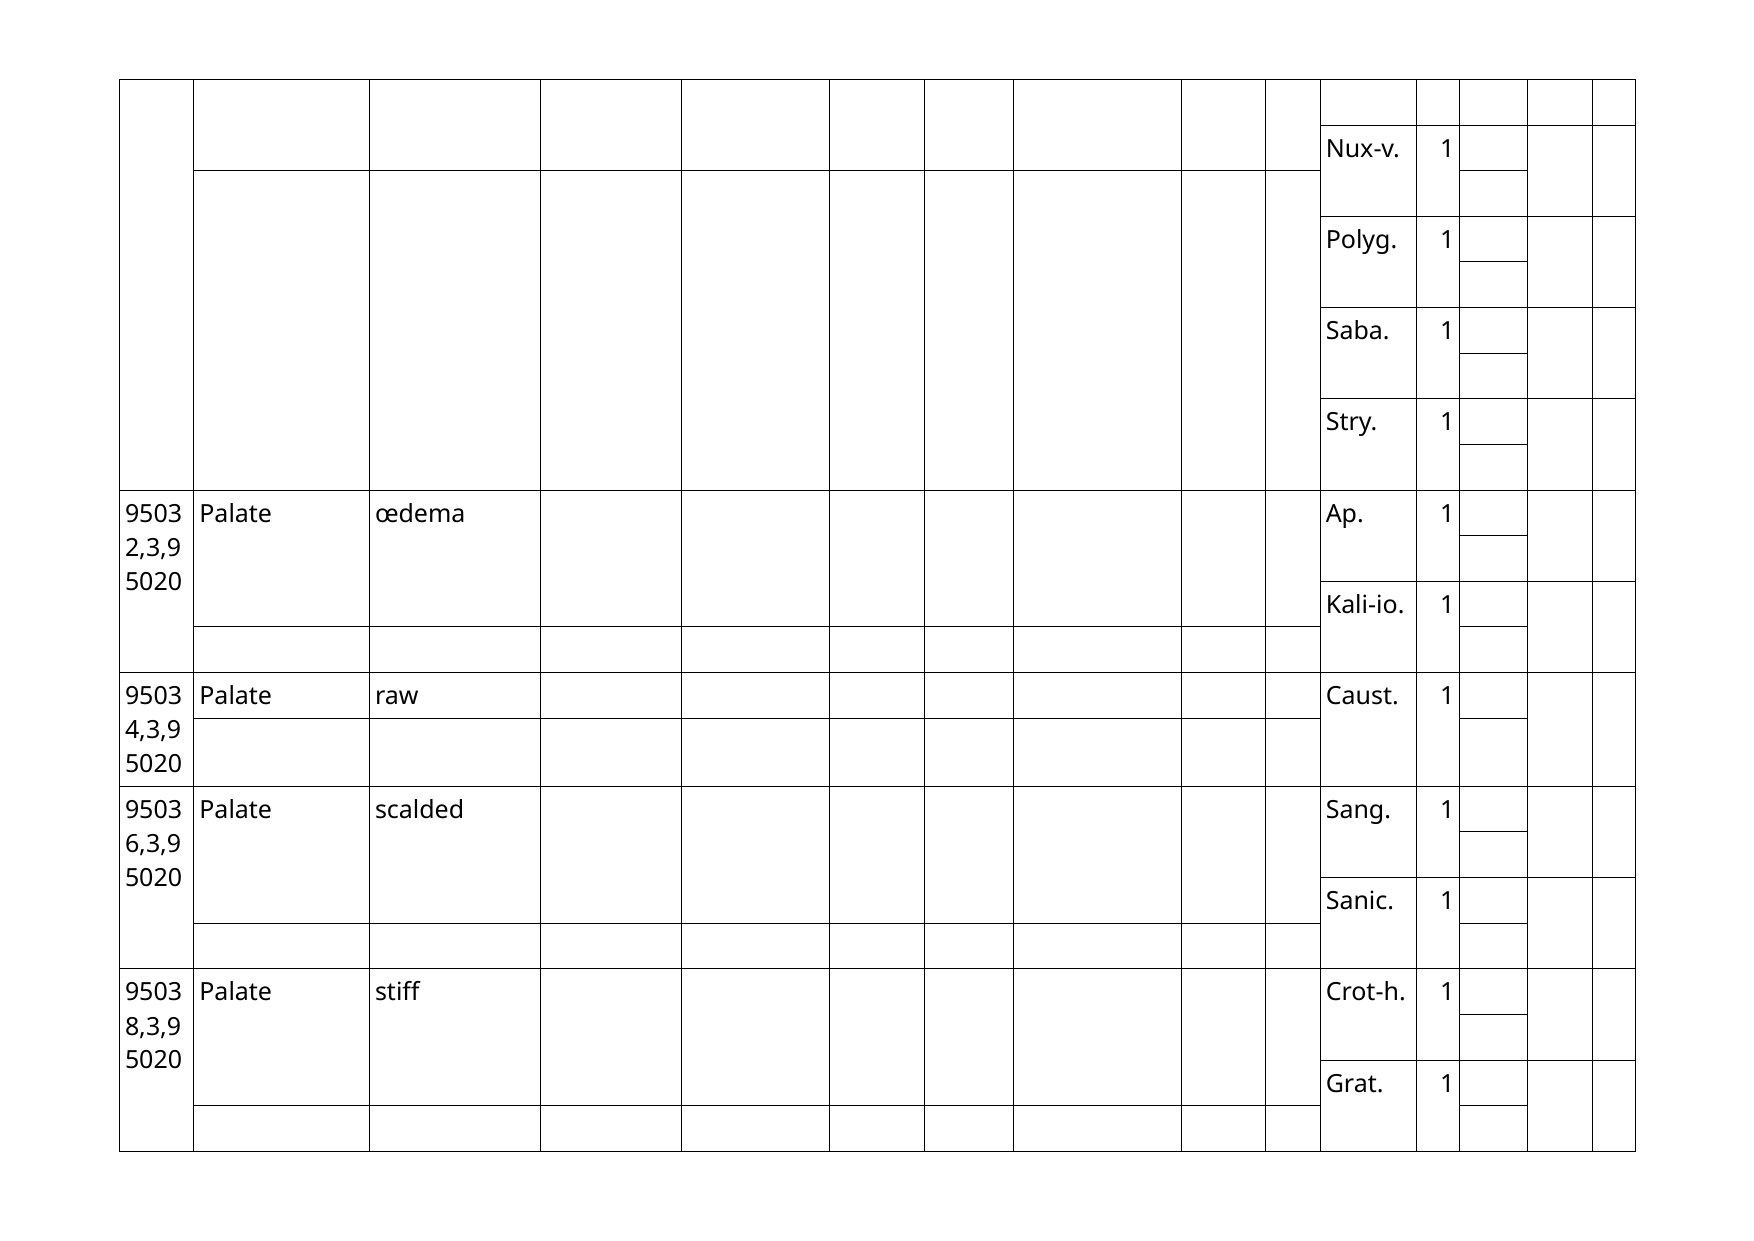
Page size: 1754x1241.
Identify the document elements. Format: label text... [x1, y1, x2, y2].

table_cell Sanic. [1321, 878, 1416, 968]
table_cell [1182, 719, 1265, 786]
table_cell [925, 969, 1013, 1105]
table_cell [1182, 1106, 1265, 1151]
table_cell [1593, 80, 1635, 124]
table_cell [370, 627, 540, 672]
table_cell [1460, 354, 1527, 398]
table_cell Ap. [1321, 491, 1416, 581]
table_cell Kali-io. [1321, 582, 1416, 672]
table_cell [1014, 969, 1181, 1105]
table_cell [1593, 673, 1635, 786]
table_cell [194, 80, 369, 170]
table_cell [1014, 171, 1181, 489]
table_cell [1528, 582, 1592, 672]
table_cell [1528, 399, 1592, 489]
table_cell [1593, 969, 1635, 1059]
table_cell [1460, 171, 1527, 216]
table_cell [925, 719, 1013, 786]
table_cell [682, 1106, 829, 1151]
table_cell [925, 787, 1013, 923]
table_cell [1014, 491, 1181, 626]
table_cell [830, 627, 924, 672]
table_cell [1593, 399, 1635, 489]
table_cell [194, 1106, 369, 1151]
table_cell [1528, 126, 1592, 216]
table_cell [1460, 399, 1527, 444]
table_cell Stry. [1321, 399, 1416, 489]
table_cell 1 [1417, 878, 1459, 968]
table_cell [1460, 582, 1527, 626]
table_cell [682, 80, 829, 170]
table_cell [830, 787, 924, 923]
table_cell [925, 1106, 1013, 1151]
table_cell [370, 924, 540, 968]
table_cell Nux-v. [1321, 126, 1416, 216]
table_cell [1460, 491, 1527, 535]
table_cell 1 [1417, 308, 1459, 398]
table_cell œdema [370, 491, 540, 626]
table_cell scalded [370, 787, 540, 923]
table_cell 1 [1417, 399, 1459, 489]
table_cell [682, 924, 829, 968]
table_cell [1460, 832, 1527, 877]
table_cell [1528, 308, 1592, 398]
table_cell [830, 673, 924, 718]
table_cell [370, 80, 540, 170]
table_cell [1266, 673, 1320, 718]
table_cell [830, 80, 924, 170]
table_cell [682, 491, 829, 626]
table_cell [925, 627, 1013, 672]
table_cell [541, 787, 681, 923]
table_cell [1460, 878, 1527, 923]
table_cell [541, 491, 681, 626]
table_cell [541, 969, 681, 1105]
table_cell [1593, 1061, 1635, 1151]
table_cell [1460, 126, 1527, 170]
table_cell [1528, 1061, 1592, 1151]
table_cell [1266, 787, 1320, 923]
table_cell [1528, 217, 1592, 307]
table_cell [1321, 80, 1416, 124]
table_cell Grat. [1321, 1061, 1416, 1151]
table_cell [1460, 627, 1527, 672]
table_cell [194, 171, 369, 489]
table_cell [541, 719, 681, 786]
table_cell 1 [1417, 491, 1459, 581]
table_cell 95038,3,95020 [120, 969, 193, 1151]
table_cell [1014, 673, 1181, 718]
table_cell Saba. [1321, 308, 1416, 398]
table_cell [1460, 673, 1527, 718]
table_cell [1182, 171, 1265, 489]
table_cell [1460, 80, 1527, 124]
table_cell [1014, 627, 1181, 672]
table_cell [370, 1106, 540, 1151]
table_cell [1593, 491, 1635, 581]
table_cell [1182, 969, 1265, 1105]
table_cell [541, 171, 681, 489]
table_cell Palate [194, 491, 369, 626]
table_cell [120, 80, 193, 489]
table_cell [830, 969, 924, 1105]
table_cell [682, 719, 829, 786]
table_cell [1182, 80, 1265, 170]
table_cell [1182, 491, 1265, 626]
table_cell [1460, 308, 1527, 353]
table_cell [1460, 1061, 1527, 1105]
table_cell [1528, 787, 1592, 877]
table_cell [1593, 217, 1635, 307]
table_cell [1266, 80, 1320, 170]
table_cell [1266, 969, 1320, 1105]
table_cell 95036,3,95020 [120, 787, 193, 968]
table_cell [830, 1106, 924, 1151]
table_cell Caust. [1321, 673, 1416, 786]
table_cell [1528, 491, 1592, 581]
table_cell [1014, 1106, 1181, 1151]
table_cell [1014, 80, 1181, 170]
table_cell [541, 80, 681, 170]
table_cell [1266, 719, 1320, 786]
table_cell [1182, 787, 1265, 923]
table_cell [1460, 217, 1527, 261]
table_cell [1460, 719, 1527, 786]
table_cell Polyg. [1321, 217, 1416, 307]
table_cell [1014, 787, 1181, 923]
table_cell [541, 1106, 681, 1151]
table_cell 1 [1417, 217, 1459, 307]
table_cell [194, 627, 369, 672]
table_cell 1 [1417, 1061, 1459, 1151]
table_cell [1593, 878, 1635, 968]
table_cell [1266, 924, 1320, 968]
table_cell 1 [1417, 673, 1459, 786]
table_cell [1460, 1106, 1527, 1151]
table_cell [1266, 1106, 1320, 1151]
table_cell Palate [194, 673, 369, 718]
table_cell [1266, 627, 1320, 672]
table_cell [682, 969, 829, 1105]
table_cell Sang. [1321, 787, 1416, 877]
table_cell [194, 719, 369, 786]
table_cell [925, 80, 1013, 170]
table_cell [1593, 787, 1635, 877]
table_cell 95034,3,95020 [120, 673, 193, 786]
table_cell [1182, 673, 1265, 718]
table_cell [370, 171, 540, 489]
table_cell [1528, 673, 1592, 786]
table_cell [830, 719, 924, 786]
table_cell [830, 491, 924, 626]
table_cell [1528, 878, 1592, 968]
table_cell Palate [194, 787, 369, 923]
table_cell stiff [370, 969, 540, 1105]
table_cell [682, 673, 829, 718]
table_cell [1014, 719, 1181, 786]
table_cell 1 [1417, 969, 1459, 1059]
table_cell [925, 171, 1013, 489]
table_cell [830, 924, 924, 968]
table_cell Crot-h. [1321, 969, 1416, 1059]
table_cell raw [370, 673, 540, 718]
table_cell 1 [1417, 582, 1459, 672]
table_cell [541, 924, 681, 968]
table_cell [1460, 536, 1527, 581]
table_cell [1528, 80, 1592, 124]
table_cell Palate [194, 969, 369, 1105]
table_cell [1014, 924, 1181, 968]
table_cell 95032,3,95020 [120, 491, 193, 672]
table_cell [1460, 1015, 1527, 1059]
table_cell [682, 627, 829, 672]
table_cell [925, 673, 1013, 718]
table_cell [1460, 262, 1527, 307]
table_cell 1 [1417, 126, 1459, 216]
table_cell [682, 787, 829, 923]
table_cell [1266, 491, 1320, 626]
table_cell 1 [1417, 787, 1459, 877]
table_cell [925, 924, 1013, 968]
table_cell [370, 719, 540, 786]
table_cell [541, 627, 681, 672]
table_cell [1266, 171, 1320, 489]
table_cell [682, 171, 829, 489]
table_cell [925, 491, 1013, 626]
table_cell [1182, 924, 1265, 968]
table_cell [1460, 924, 1527, 968]
table_cell [541, 673, 681, 718]
table_cell [1528, 969, 1592, 1059]
table_cell [194, 924, 369, 968]
table_cell [1460, 969, 1527, 1014]
table_cell [1593, 126, 1635, 216]
table_cell [1593, 582, 1635, 672]
table_cell [1182, 627, 1265, 672]
table_cell [1417, 80, 1459, 124]
table_cell [1460, 787, 1527, 831]
table_cell [830, 171, 924, 489]
table_cell [1593, 308, 1635, 398]
table_cell [1460, 445, 1527, 489]
